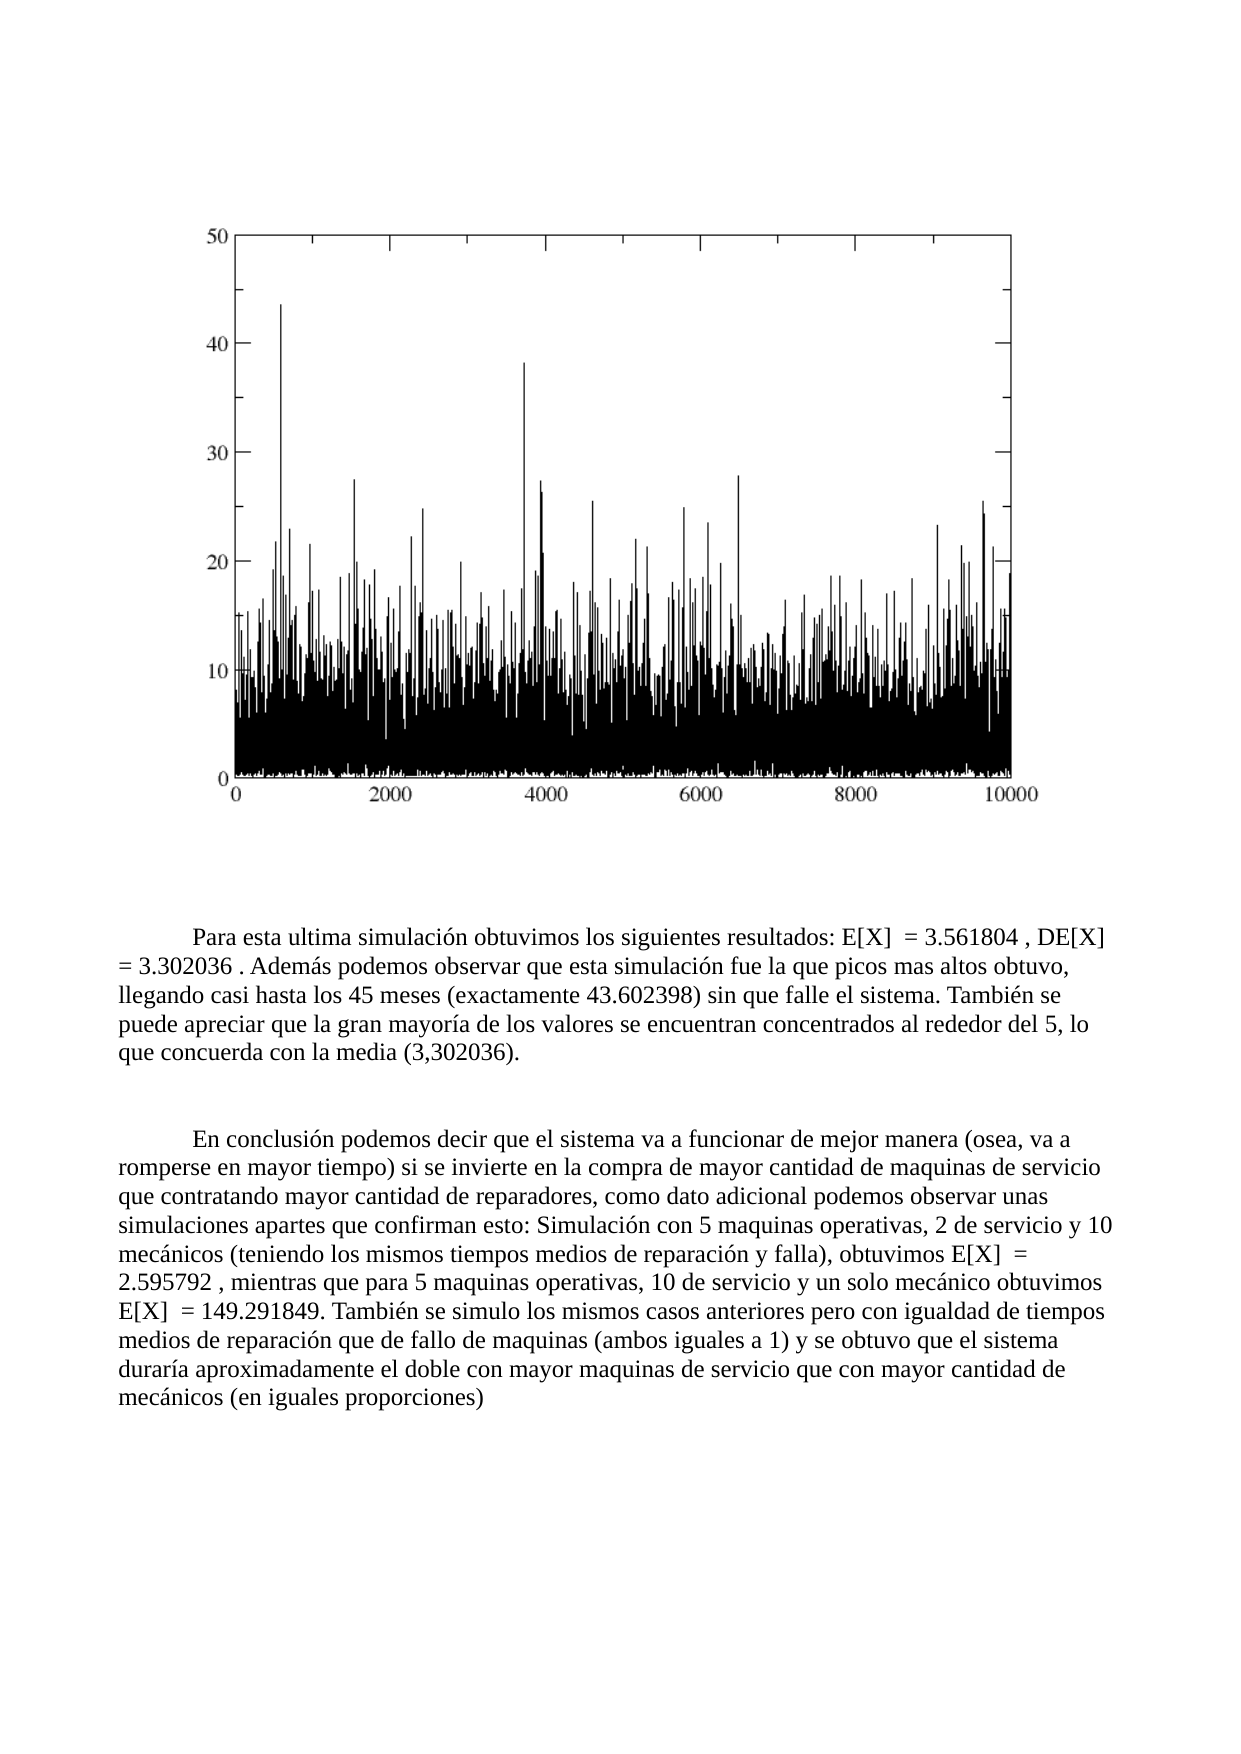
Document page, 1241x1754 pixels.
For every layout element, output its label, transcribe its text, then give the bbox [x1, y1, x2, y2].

text Para esta ultima simulación obtuvimos los siguientes resultados: E[X] = 3.561804 , DE[X] = 3.302036 . Además podemos observar que esta simulación fue la que picos mas altos obtuvo, llegando casi hasta los 45 meses (exactamente 43.602398) sin que falle el sistema. También se puede apreciar que la gran mayoría de los valores se encuentran concentrados al rededor del 5, lo que concuerda con la media (3,302036). [118, 922, 1122, 1066]
picture [118, 118, 1122, 894]
text En conclusión podemos decir que el sistema va a funcionar de mejor manera (osea, va a romperse en mayor tiempo) si se invierte en la compra de mayor cantidad de maquinas de servicio que contratando mayor cantidad de reparadores, como dato adicional podemos observar unas simulaciones apartes que confirman esto: Simulación con 5 maquinas operativas, 2 de servicio y 10 mecánicos (teniendo los mismos tiempos medios de reparación y falla), obtuvimos E[X] = 2.595792 , mientras que para 5 maquinas operativas, 10 de servicio y un solo mecánico obtuvimos E[X] = 149.291849. También se simulo los mismos casos anteriores pero con igualdad de tiempos medios de reparación que de fallo de maquinas (ambos iguales a 1) y se obtuvo que el sistema duraría aproximadamente el doble con mayor maquinas de servicio que con mayor cantidad de mecánicos (en iguales proporciones) [118, 1124, 1122, 1411]
